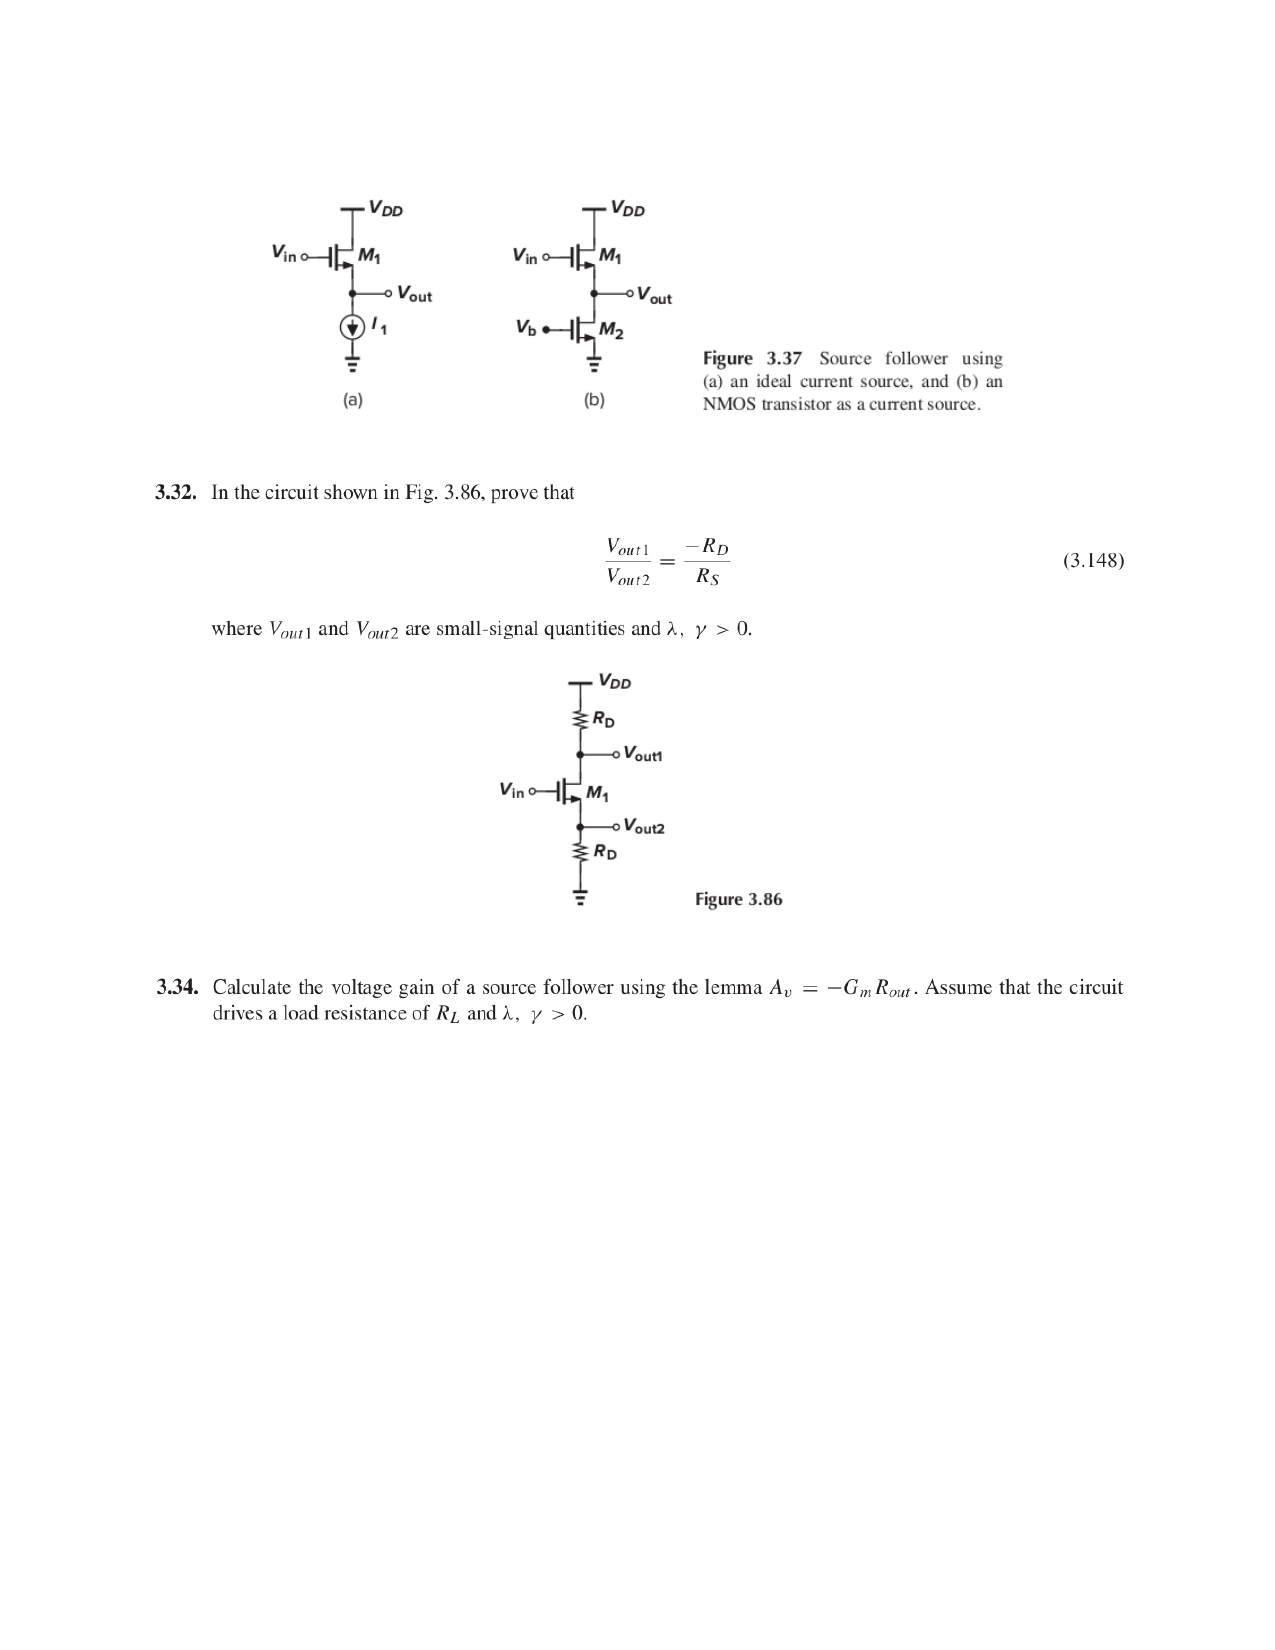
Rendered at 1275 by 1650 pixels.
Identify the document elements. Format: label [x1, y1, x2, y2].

picture [262, 190, 1013, 427]
picture [150, 961, 1125, 1028]
picture [150, 477, 1125, 646]
picture [487, 667, 788, 918]
